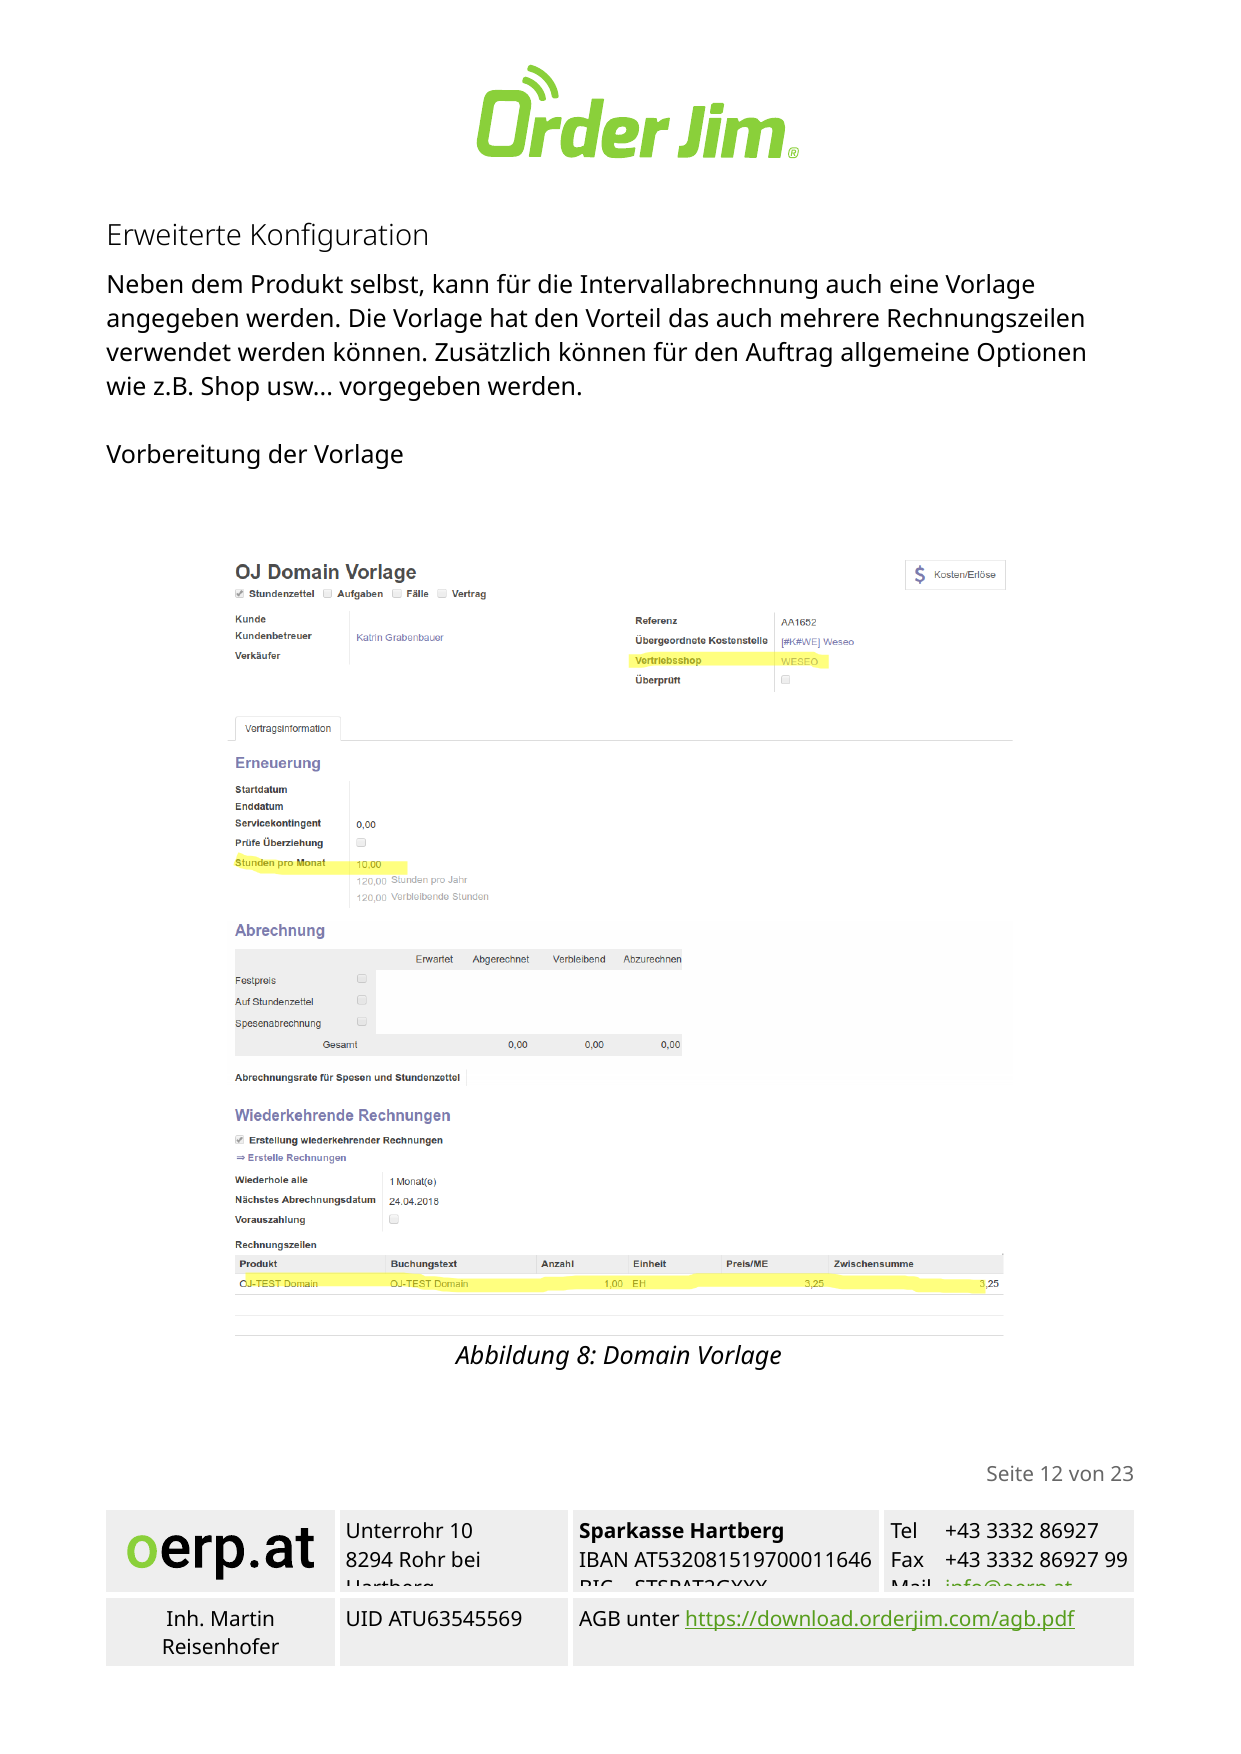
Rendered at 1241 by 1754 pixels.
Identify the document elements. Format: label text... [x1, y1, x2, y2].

text Abbildung 8: Domain Vorlage [227, 1338, 1013, 1372]
text Vorbereitung der Vorlage [106, 437, 1134, 471]
text Neben dem Produkt selbst, kann für die Intervallabrechnung auch eine Vorlage angegeben werden. Die Vorlage hat den Vorteil das auch mehrere Rechnungszeilen verwendet werden können. Zusätzlich können für den Auftrag allgemeine Optionen wie z.B. Shop usw... vorgegeben werden. [106, 267, 1134, 403]
subtitle Erweiterte Konfiguration [106, 214, 1134, 254]
picture [227, 551, 1013, 1338]
